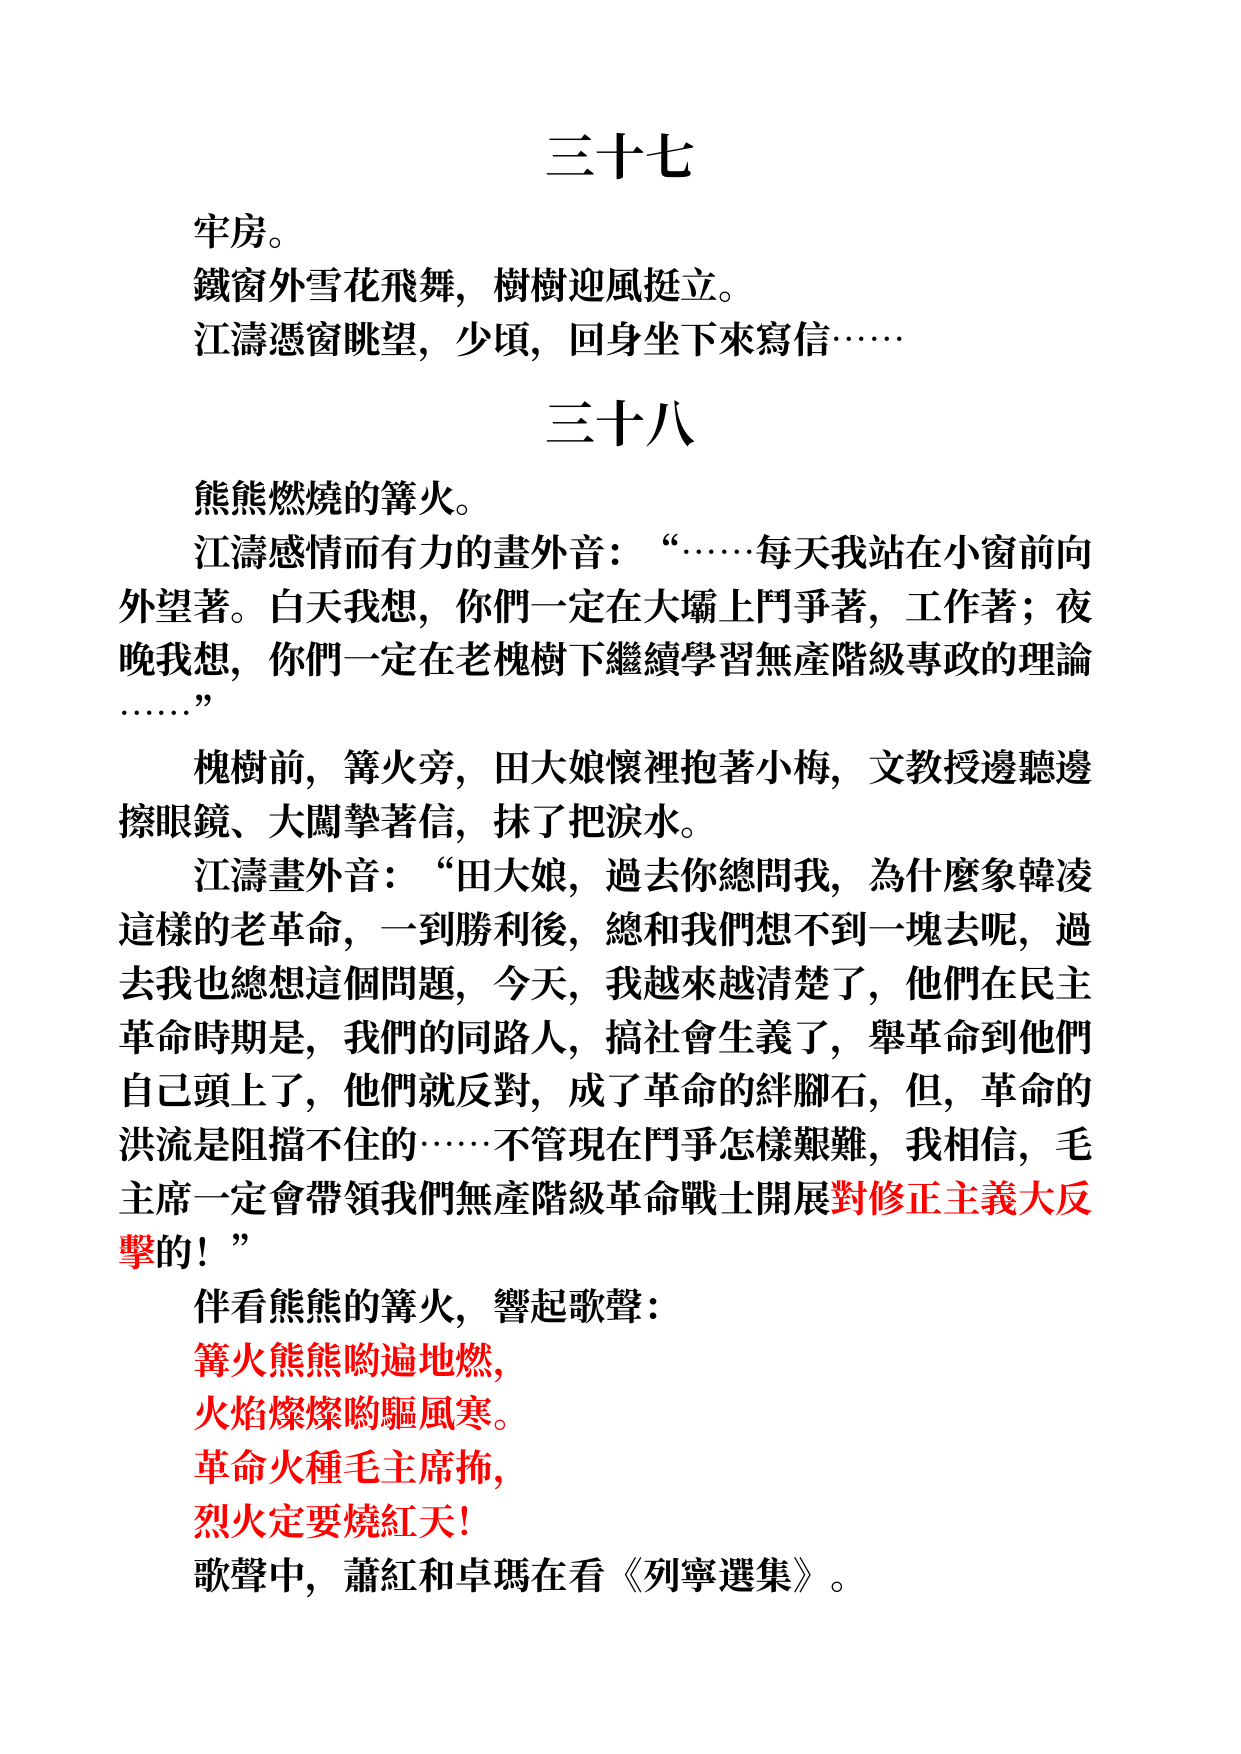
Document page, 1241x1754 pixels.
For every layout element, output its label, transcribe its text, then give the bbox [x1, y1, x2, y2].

text 火焰燦燦喲驅風寒。 [118, 1385, 1122, 1439]
text 伴看熊熊的篝火，響起歌聲： [118, 1277, 1122, 1331]
subtitle 三十七 [118, 118, 1122, 190]
text 熊熊燃燒的篝火。 [118, 469, 1122, 523]
text 篝火熊熊喲遍地燃， [118, 1331, 1122, 1385]
text 鐵窗外雪花飛舞，樹樹迎風挺立。 [118, 256, 1122, 310]
text 江濤畫外音：“田大娘，過去你總問我，為什麼象韓凌這樣的老革命，一到勝利後，總和我們想不到一塊去呢，過去我也總想這個問題，今天，我越來越清楚了，他們在民主革命時期是，我們的同路人，搞社會生義了，舉革命到他們自己頭上了，他們就反對，成了革命的絆腳石，但，革命的洪流是阻擋不住的……不管現在鬥爭怎樣艱難，我相信，毛主席一定會帶領我們無產階級革命戰士開展對修正主義大反擊的！” [118, 846, 1122, 1277]
text 江濤憑窗眺望，少頃，回身坐下來寫信…… [118, 310, 1122, 364]
text 革命火種毛主席抪， [118, 1439, 1122, 1492]
subtitle 三十八 [118, 385, 1122, 457]
text 牢房。 [118, 202, 1122, 256]
text 槐樹前，篝火旁，田大娘懷裡抱著小梅，文教授邊聽邊擦眼鏡、大闖摯著信，抹了把淚水。 [118, 738, 1122, 846]
text 烈火定要燒紅天！ [118, 1492, 1122, 1546]
text 歌聲中，蕭紅和卓瑪在看《列寧選集》。 [118, 1546, 1122, 1600]
text 江濤感情而有力的畫外音：“……每天我站在小窗前向外望著。白天我想，你們一定在大壩上鬥爭著，工作著；夜晚我想，你們一定在老槐樹下繼續學習無產階級專政的理論……” [118, 523, 1122, 738]
